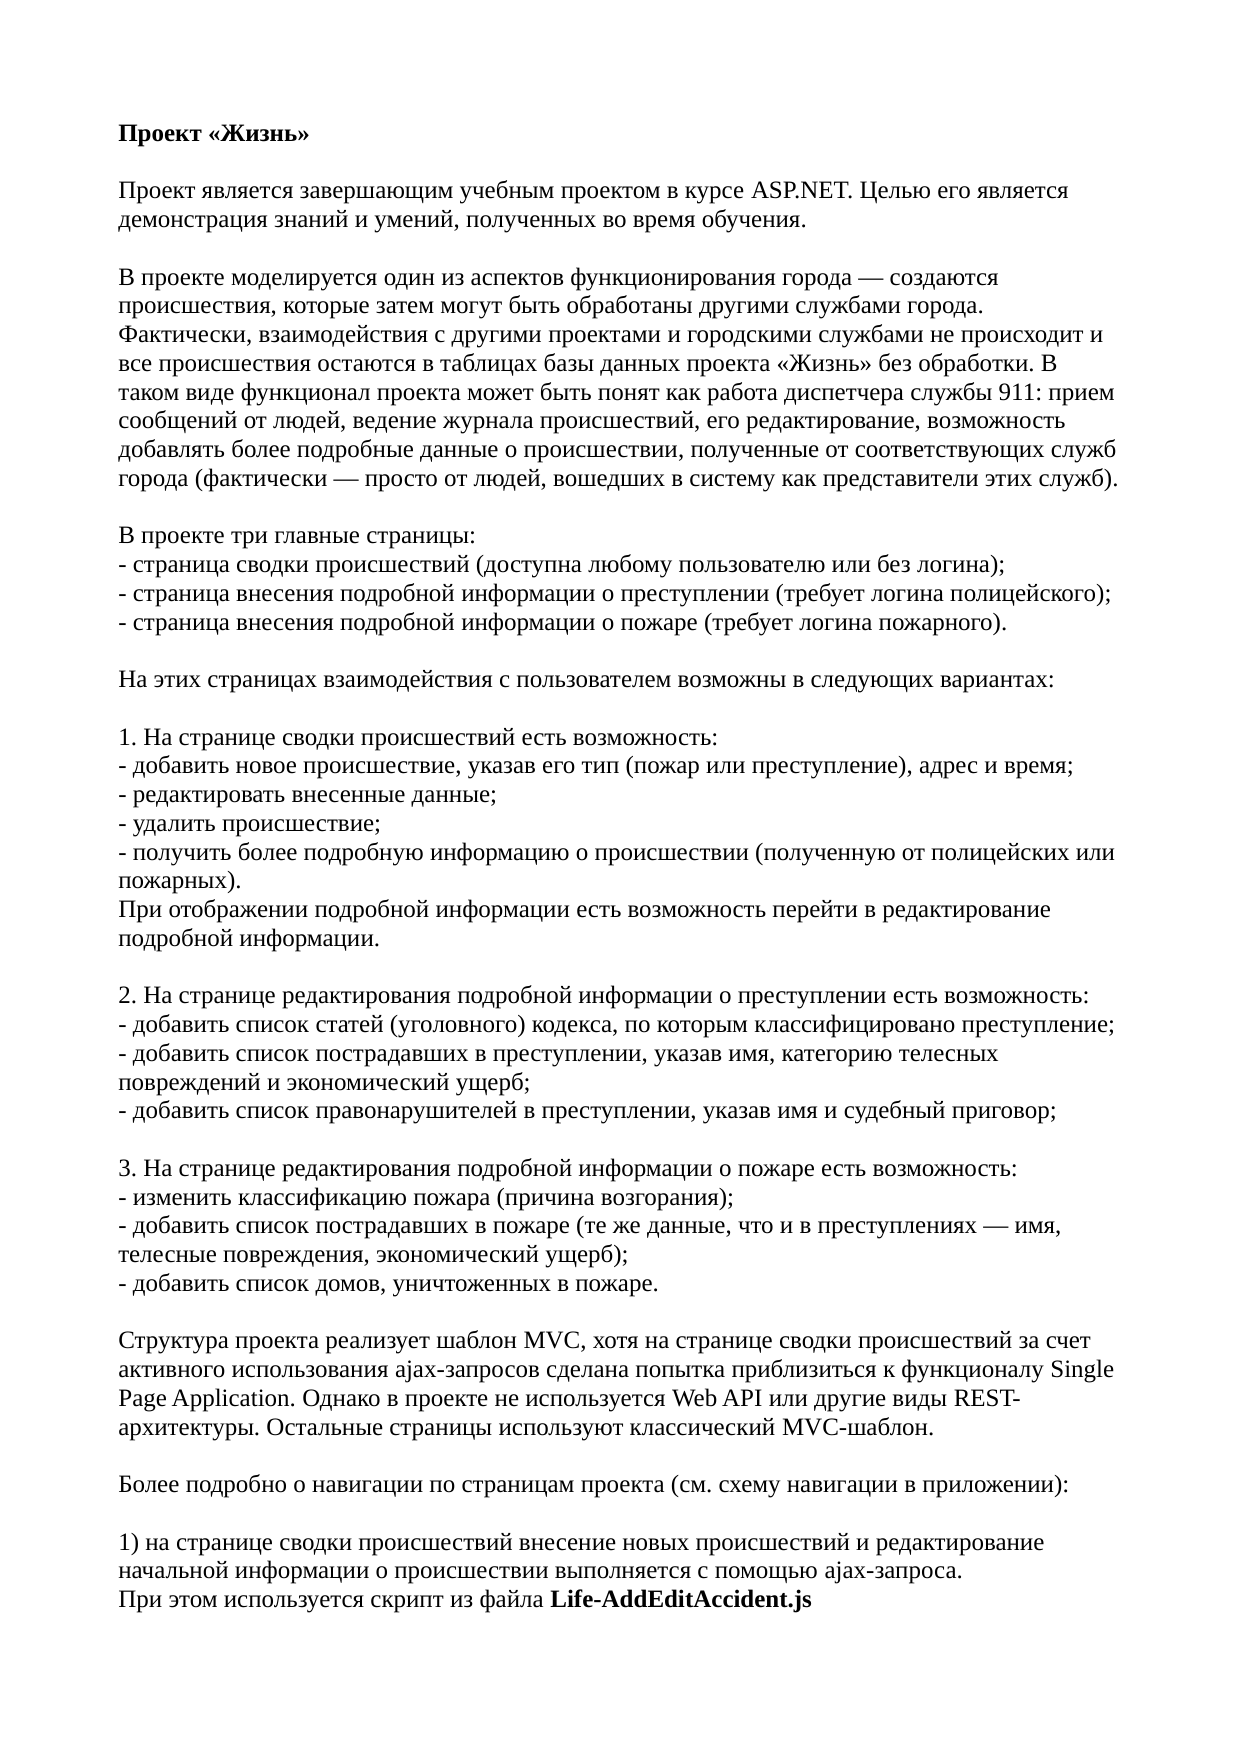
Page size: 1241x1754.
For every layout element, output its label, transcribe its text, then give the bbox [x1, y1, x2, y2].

text - добавить новое происшествие, указав его тип (пожар или преступление), адрес и время; [118, 751, 1122, 779]
text При отображении подробной информации есть возможность перейти в редактирование подробной информации. [118, 894, 1122, 952]
text 3. На странице редактирования подробной информации о пожаре есть возможность: [118, 1153, 1122, 1182]
text - страница внесения подробной информации о пожаре (требует логина пожарного). [118, 607, 1122, 636]
text - добавить список пострадавших в пожаре (те же данные, что и в преступлениях — имя, телесные повреждения, экономический ущерб); [118, 1211, 1122, 1268]
text - удалить происшествие; [118, 808, 1122, 837]
text - редактировать внесенные данные; [118, 779, 1122, 808]
text - добавить список статей (уголовного) кодекса, по которым классифицировано преступление; [118, 1009, 1122, 1038]
text Более подробно о навигации по страницам проекта (см. схему навигации в приложении): [118, 1469, 1122, 1498]
text 2. На странице редактирования подробной информации о преступлении есть возможность: [118, 981, 1122, 1009]
text В проекте моделируется один из аспектов функционирования города — создаются происшествия, которые затем могут быть обработаны другими службами города. Фактически, взаимодействия с другими проектами и городскими службами не происходит и все происшествия остаются в таблицах базы данных проекта «Жизнь» без обработки. В таком виде функционал проекта может быть понят как работа диспетчера службы 911: прием сообщений от людей, ведение журнала происшествий, его редактирование, возможность добавлять более подробные данные о происшествии, полученные от соответствующих служб города (фактически — просто от людей, вошедших в систему как представители этих служб). [118, 262, 1122, 492]
text При этом используется скрипт из файла Life-AddEditAccident.js [118, 1584, 1122, 1613]
text 1) на странице сводки происшествий внесение новых происшествий и редактирование начальной информации о происшествии выполняется с помощью ajax-запроса. [118, 1527, 1122, 1584]
text Проект является завершающим учебным проектом в курсе ASP.NET. Целью его является демонстрация знаний и умений, полученных во время обучения. [118, 176, 1122, 233]
text В проекте три главные страницы: [118, 521, 1122, 549]
text - страница внесения подробной информации о преступлении (требует логина полицейского); [118, 578, 1122, 607]
text - изменить классификацию пожара (причина возгорания); [118, 1182, 1122, 1211]
text На этих страницах взаимодействия с пользователем возможны в следующих вариантах: [118, 664, 1122, 693]
text Проект «Жизнь» [118, 118, 1122, 147]
text - страница сводки происшествий (доступна любому пользователю или без логина); [118, 549, 1122, 578]
text - добавить список домов, уничтоженных в пожаре. [118, 1268, 1122, 1297]
text - добавить список правонарушителей в преступлении, указав имя и судебный приговор; [118, 1096, 1122, 1124]
text Структура проекта реализует шаблон MVC, хотя на странице сводки происшествий за счет активного использования ajax-запросов сделана попытка приблизиться к функционалу Single Page Application. Однако в проекте не используется Web API или другие виды REST-архитектуры. Остальные страницы используют классический MVC-шаблон. [118, 1326, 1122, 1441]
text - добавить список пострадавших в преступлении, указав имя, категорию телесных повреждений и экономический ущерб; [118, 1038, 1122, 1096]
text - получить более подробную информацию о происшествии (полученную от полицейских или пожарных). [118, 837, 1122, 894]
text 1. На странице сводки происшествий есть возможность: [118, 722, 1122, 751]
